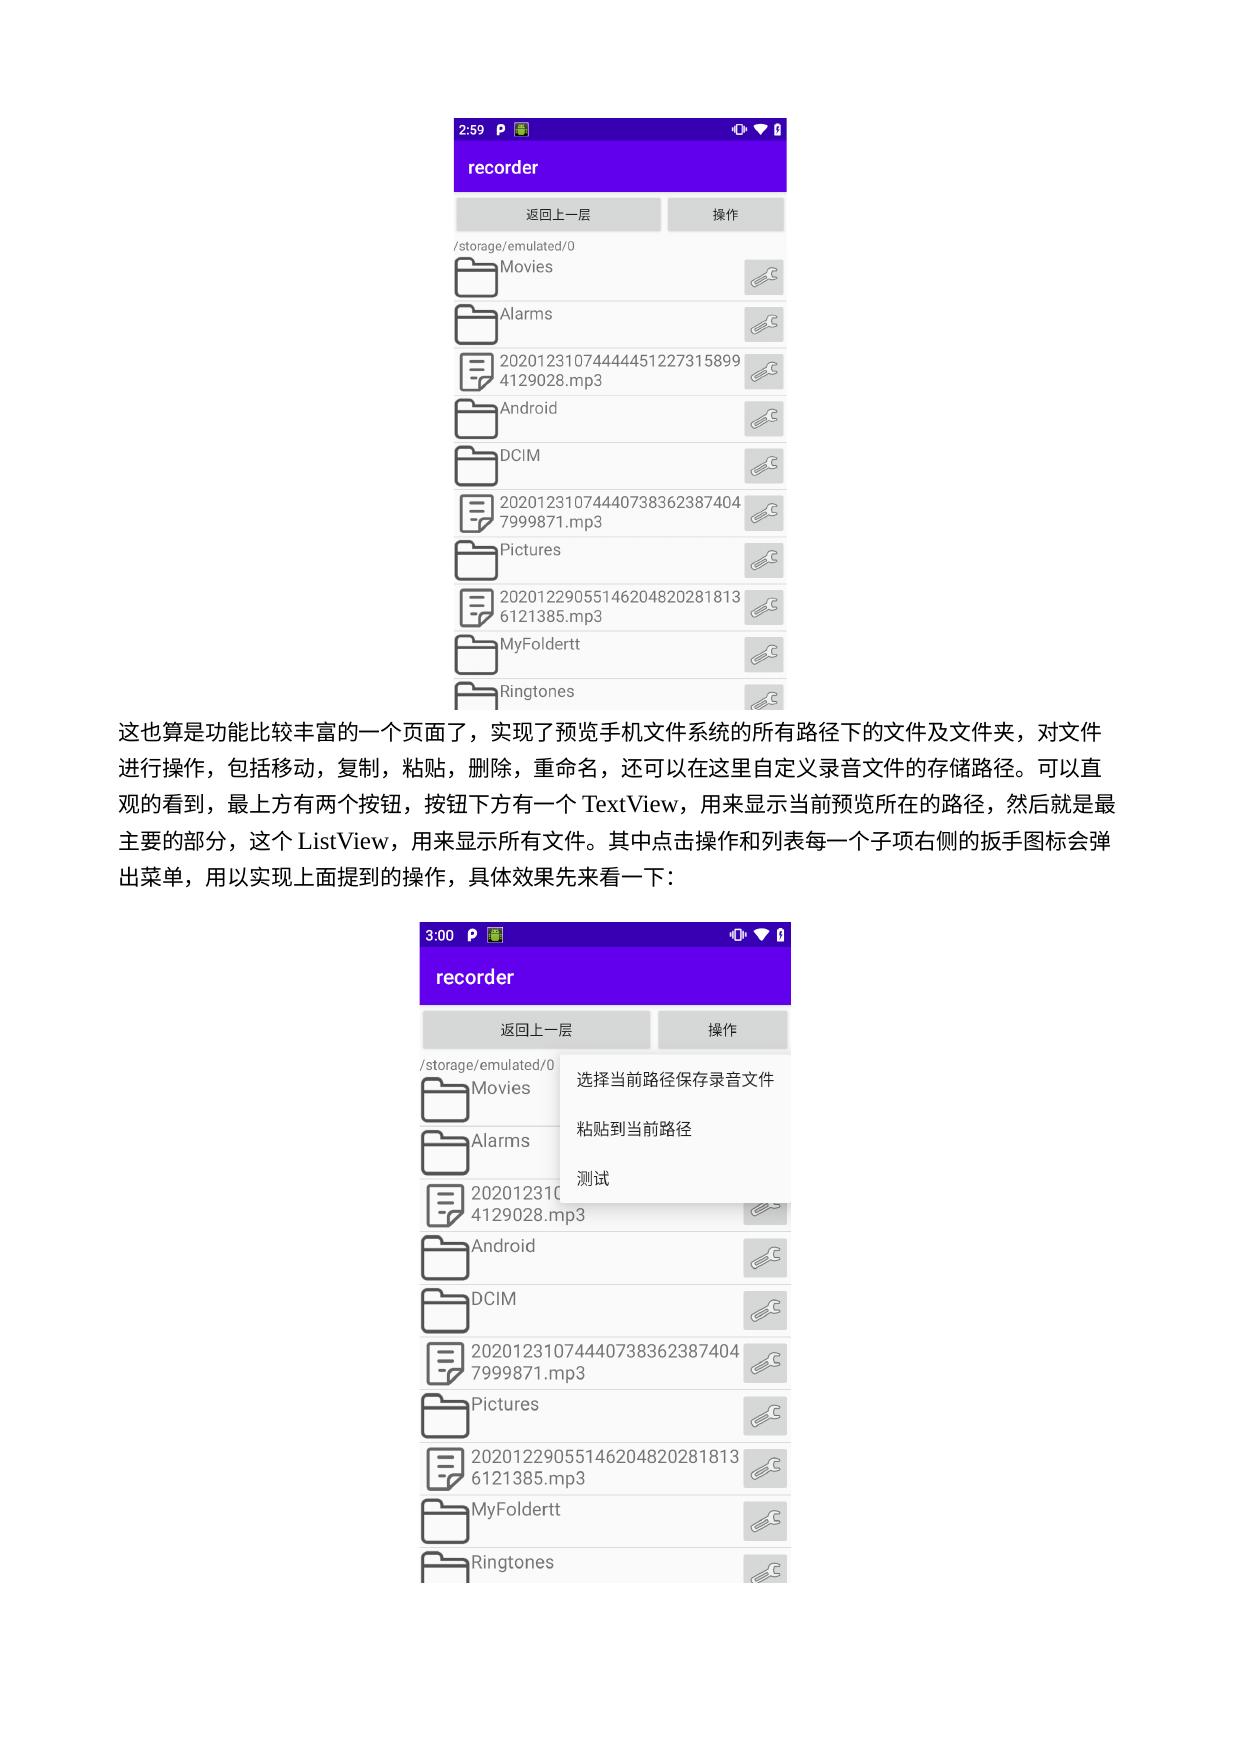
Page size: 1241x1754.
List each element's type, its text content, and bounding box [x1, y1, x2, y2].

text 这也算是功能比较丰富的一个页面了，实现了预览手机文件系统的所有路径下的文件及文件夹，对文件进行操作，包括移动，复制，粘贴，删除，重命名，还可以在这里自定义录音文件的存储路径。可以直观的看到，最上方有两个按钮，按钮下方有一个TextView，用来显示当前预览所在的路径，然后就是最主要的部分，这个ListView，用来显示所有文件。其中点击操作和列表每一个子项右侧的扳手图标会弹出菜单，用以实现上面提到的操作，具体效果先来看一下： [118, 118, 1122, 892]
picture [453, 118, 787, 710]
picture [419, 922, 791, 1583]
